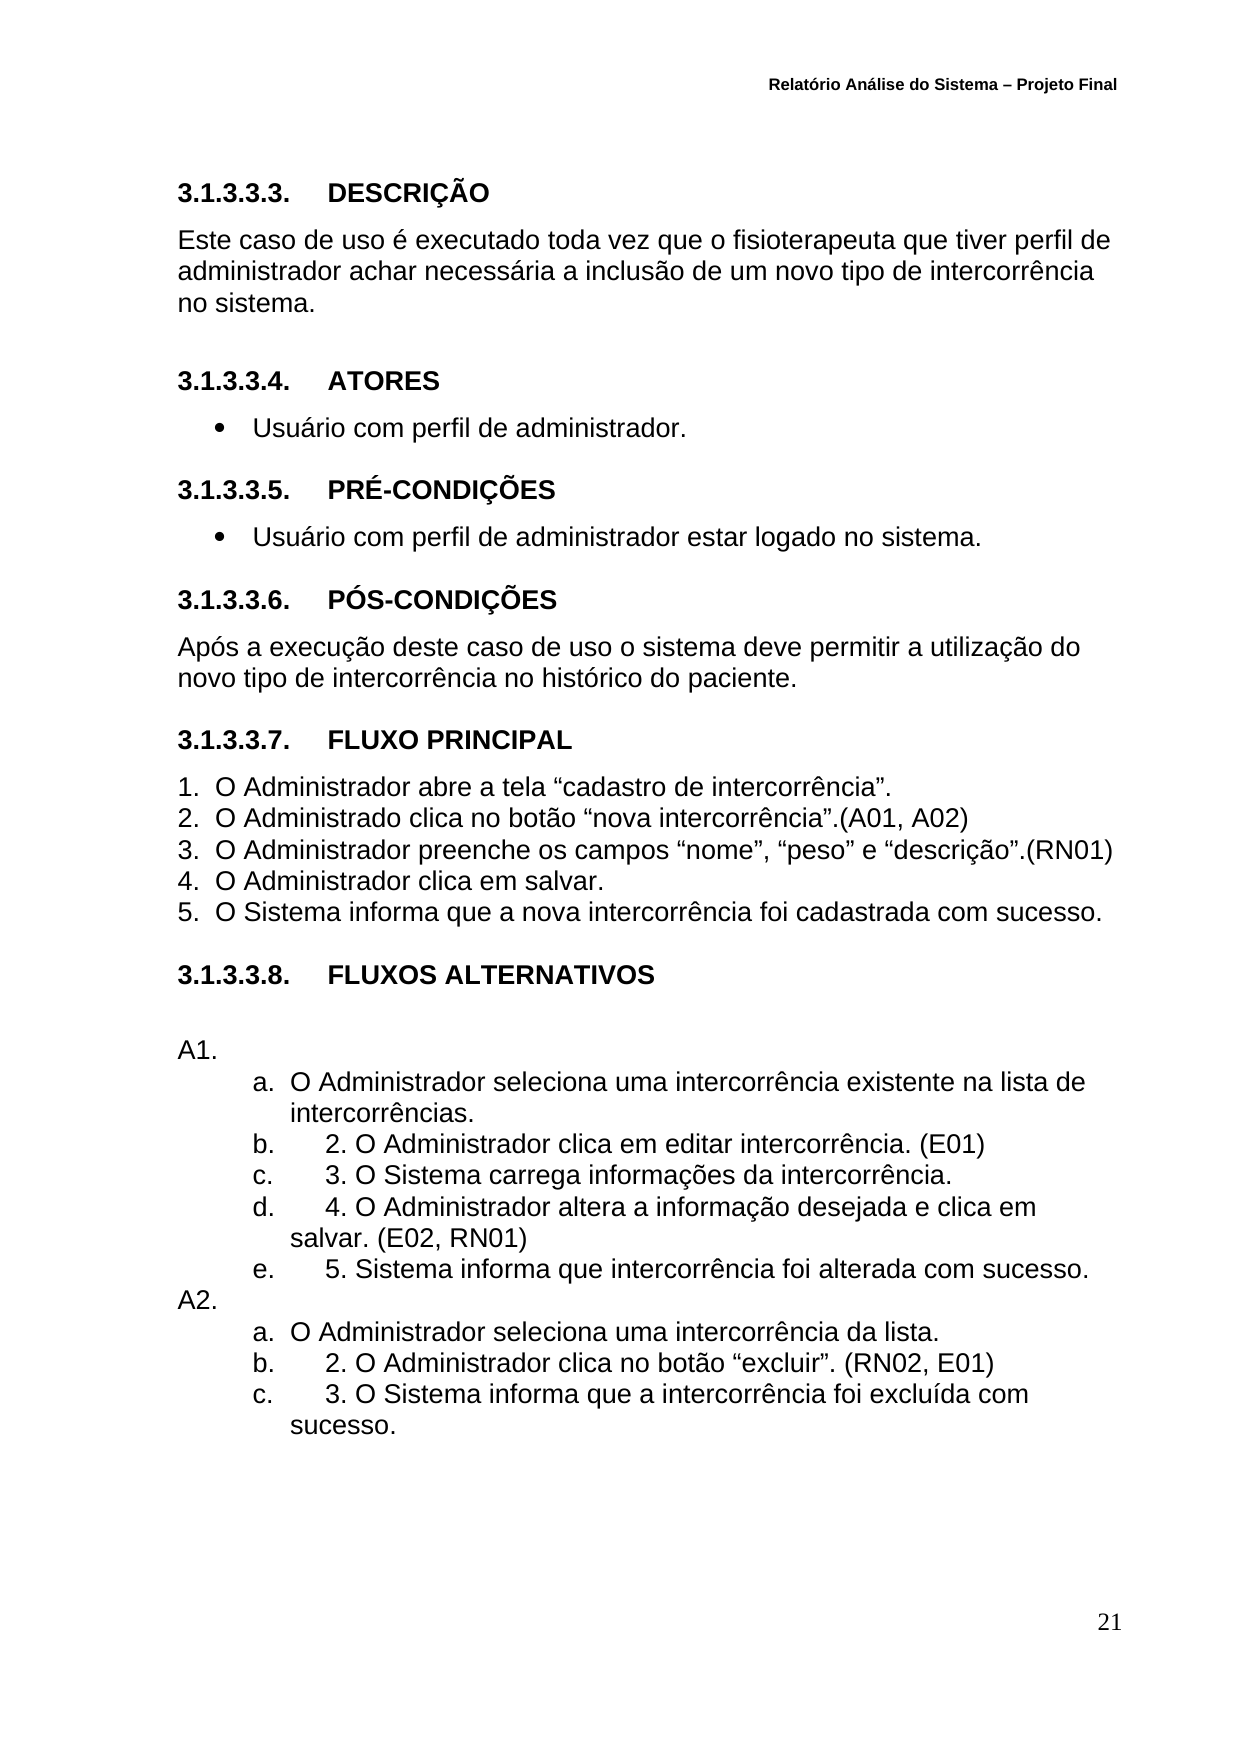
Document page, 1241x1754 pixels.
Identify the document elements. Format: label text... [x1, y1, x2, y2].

list 4. O Administrador altera a informação desejada e clica em salvar. (E02, RN01) [252, 1191, 1122, 1253]
list 2. O Administrador clica em editar intercorrência. (E01) [252, 1128, 1122, 1159]
list Usuário com perfil de administrador estar logado no sistema. [215, 521, 1122, 552]
list 2. O Administrador clica no botão “excluir”. (RN02, E01) [252, 1347, 1122, 1378]
text Após a execução deste caso de uso o sistema deve permitir a utilização do novo tipo de intercorrência no histórico do paciente. [177, 631, 1122, 693]
list 3. O Sistema informa que a intercorrência foi excluída com sucesso. [252, 1378, 1122, 1441]
subtitle descrição [177, 177, 1122, 208]
subtitle atores [177, 365, 1122, 396]
text Este caso de uso é executado toda vez que o fisioterapeuta que tiver perfil de administrador achar necessária a inclusão de um novo tipo de intercorrência no sistema. [177, 224, 1122, 318]
subtitle fluxo principal [177, 724, 1122, 756]
subtitle pré-condições [177, 474, 1122, 505]
list O Administrador preenche os campos “nome”, “peso” e “descrição”.(RN01) [177, 834, 1122, 865]
list O Administrador clica em salvar. [177, 865, 1122, 896]
list 3. O Sistema carrega informações da intercorrência. [252, 1159, 1122, 1191]
list 5. Sistema informa que intercorrência foi alterada com sucesso. [252, 1253, 1122, 1284]
subtitle pós-condições [177, 584, 1122, 615]
list O Administrador seleciona uma intercorrência da lista. [252, 1316, 1122, 1347]
list O Sistema informa que a nova intercorrência foi cadastrada com sucesso. [177, 896, 1122, 927]
subtitle fluxos alternativos [177, 959, 1122, 990]
list O Administrado clica no botão “nova intercorrência”.(A01, A02) [177, 802, 1122, 834]
list Usuário com perfil de administrador. [215, 412, 1122, 443]
list O Administrador abre a tela “cadastro de intercorrência”. [177, 771, 1122, 802]
list O Administrador seleciona uma intercorrência existente na lista de intercorrências. [252, 1066, 1122, 1128]
